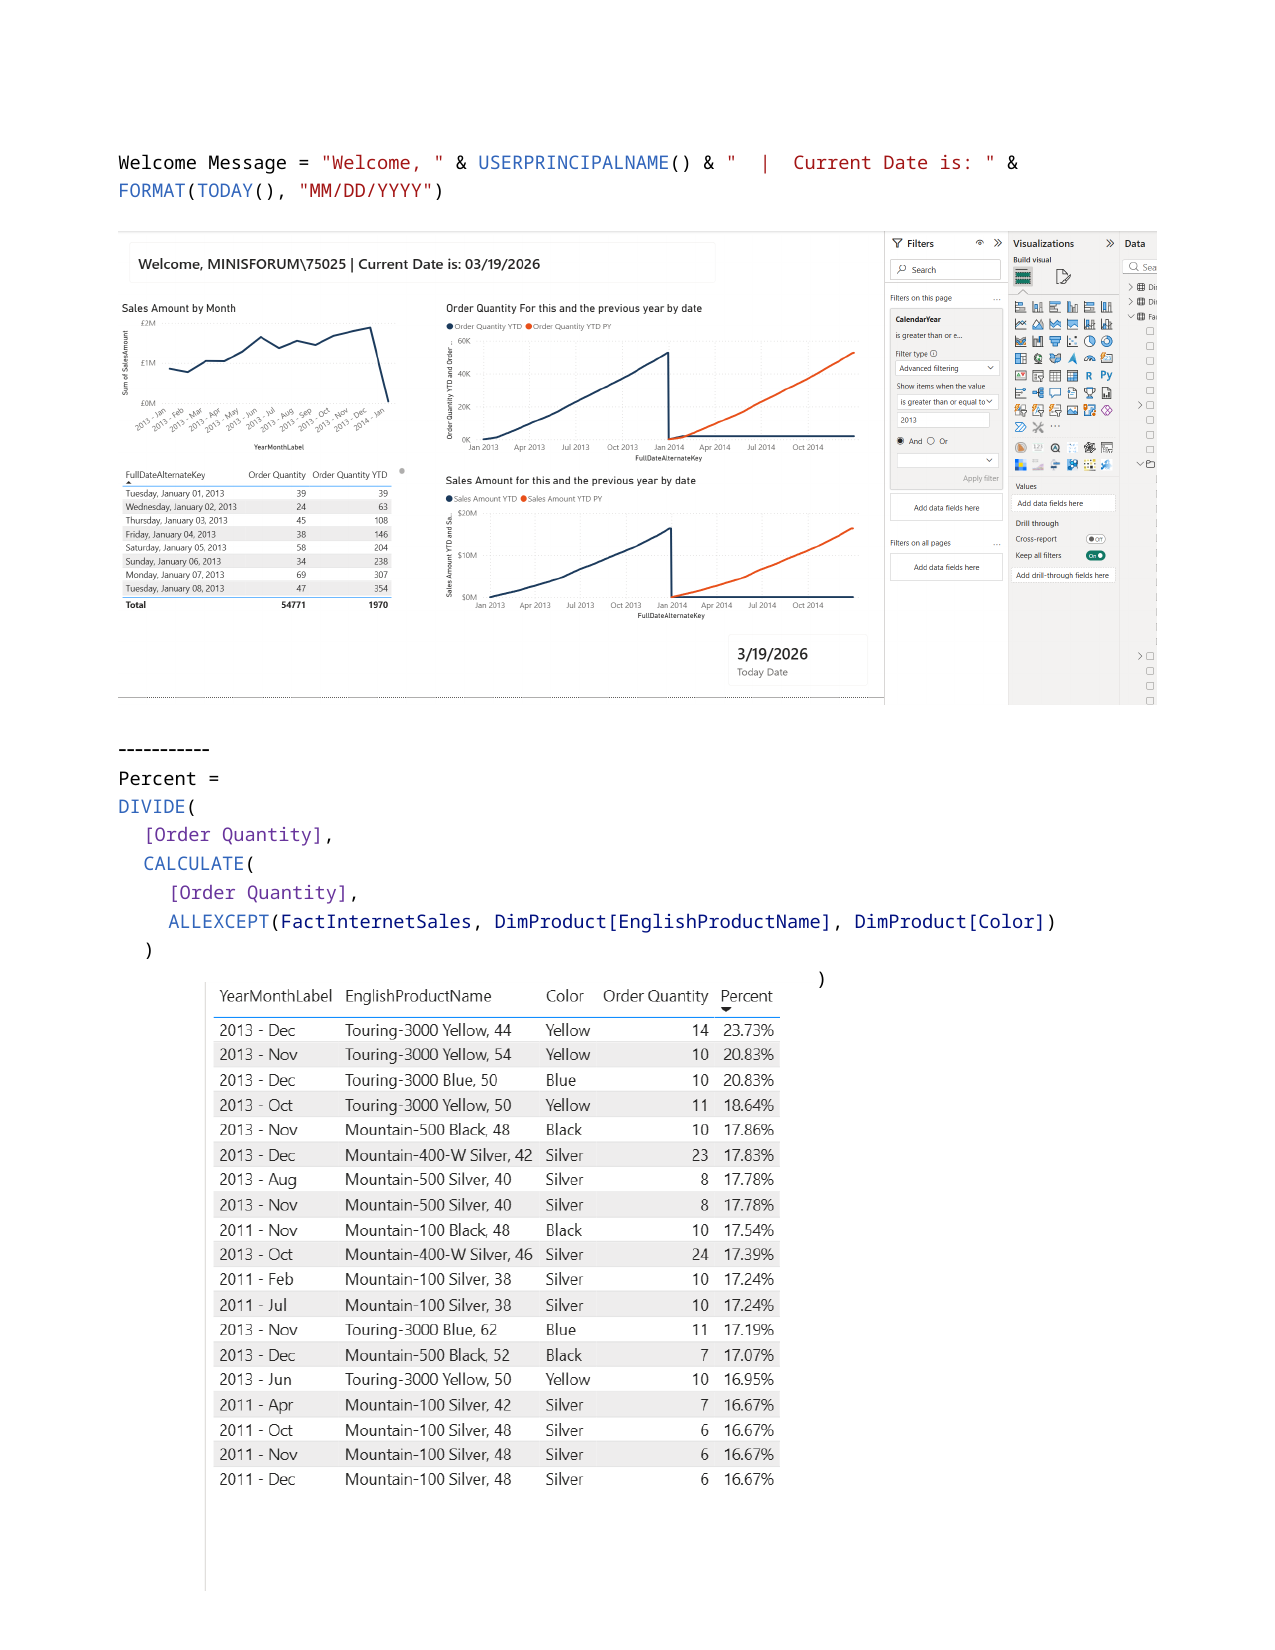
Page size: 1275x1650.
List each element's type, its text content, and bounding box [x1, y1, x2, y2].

text DIVIDE( [118, 790, 1157, 818]
picture [204, 982, 816, 1591]
text Percent = [118, 762, 1157, 790]
text ----------- [118, 733, 1157, 762]
text [Order Quantity], [118, 876, 1157, 905]
text ALLEXCEPT(FactInternetSales, DimProduct[EnglishProductName], DimProduct[Color]) [118, 905, 1157, 933]
text ) [118, 933, 1157, 962]
text [Order Quantity], [118, 818, 1157, 847]
picture [118, 231, 1157, 705]
text CALCULATE( [118, 847, 1157, 876]
text ) [118, 962, 1157, 990]
text Welcome Message = "Welcome, " & USERPRINCIPALNAME() & " | Current Date is: " & FORMAT(TODAY(), "MM/DD/YYYY") [118, 147, 1157, 203]
